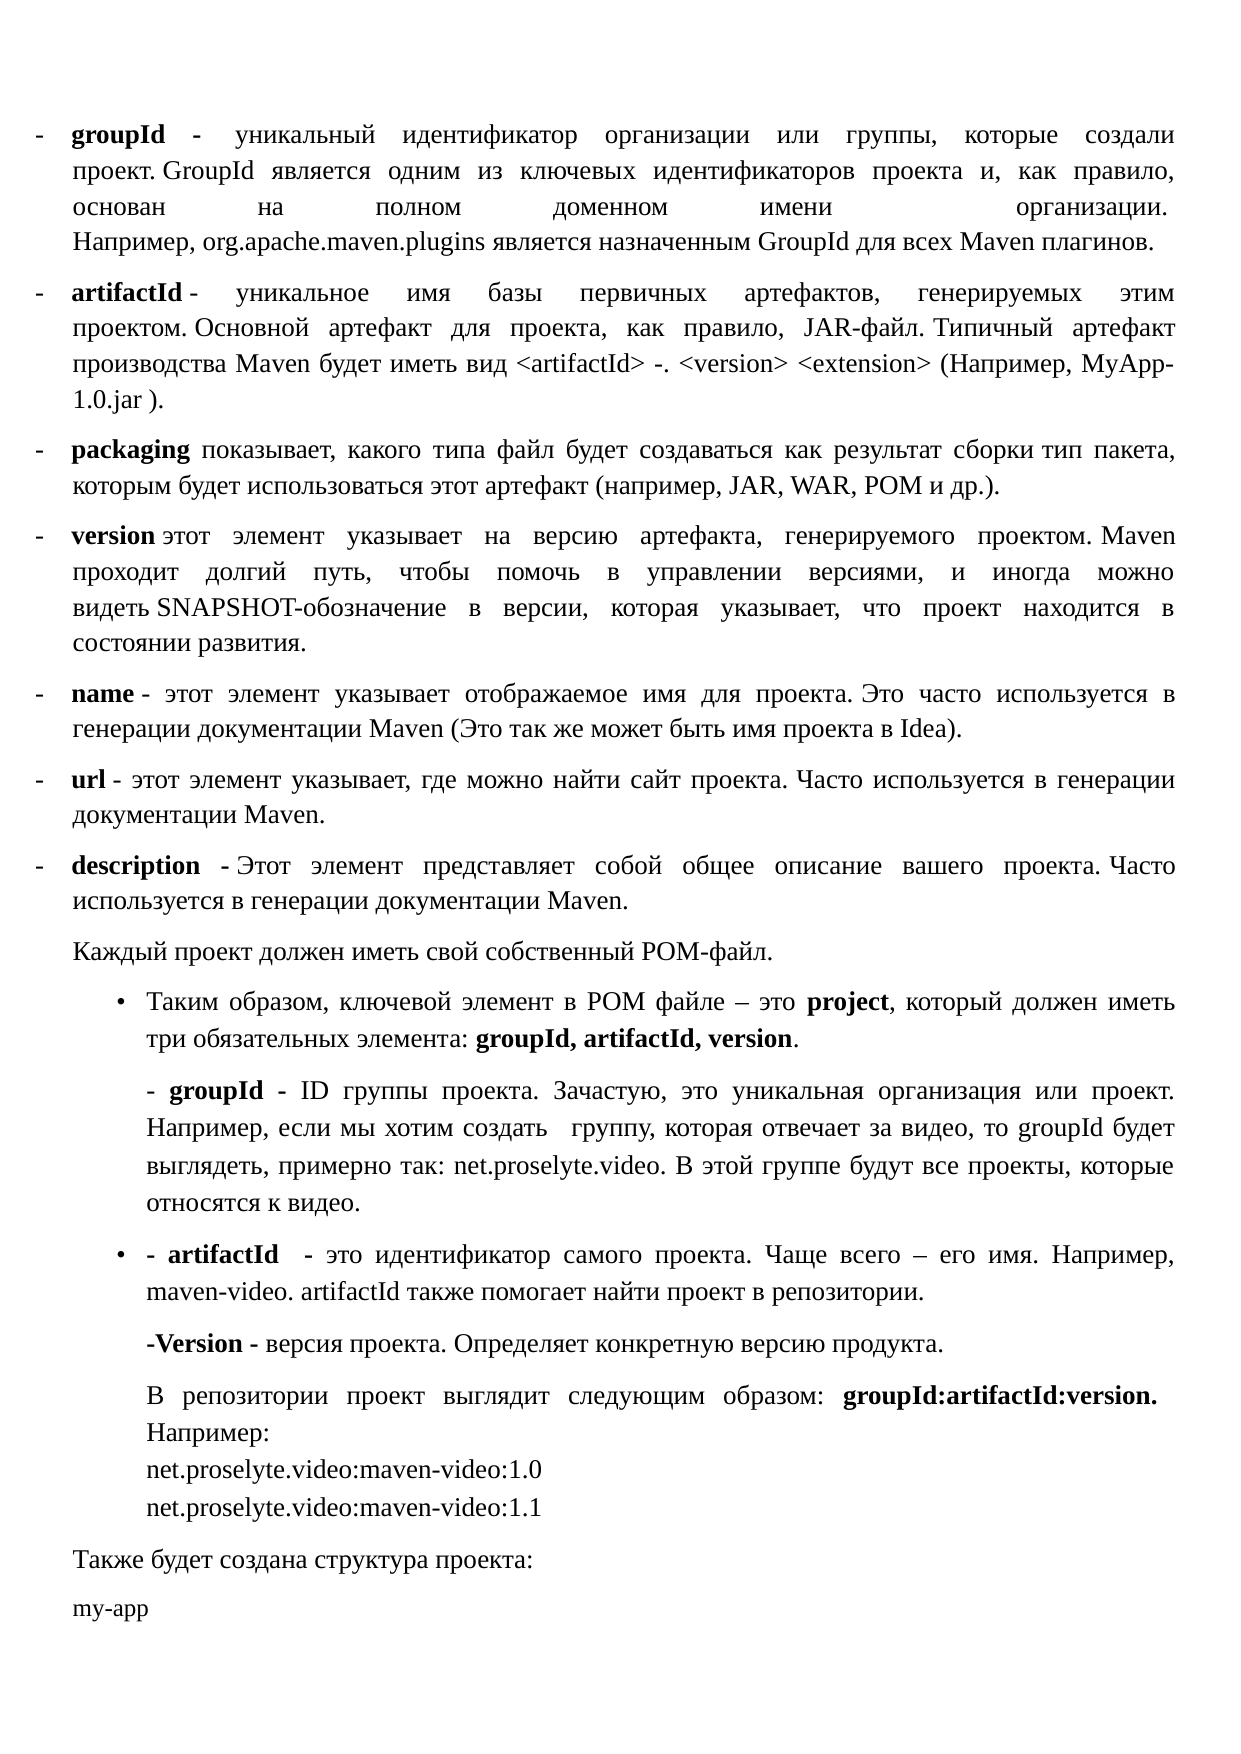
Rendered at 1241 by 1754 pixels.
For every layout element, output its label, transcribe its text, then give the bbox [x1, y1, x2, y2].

list -Version - версия проекта. Определяет конкретную версию продукта. [117, 1327, 1176, 1358]
list - artifactId - это идентификатор самого проекта. Чаще всего – его имя. Например, maven-video. artifactId также помогает найти проект в репозитории. [117, 1238, 1176, 1306]
text - url - этот элемент указывает, где можно найти сайт проекта. Часто используется в генерации документации Maven. [35, 763, 1176, 829]
text - description - Этот элемент представляет собой общее описание вашего проекта. Часто используется в генерации документации Maven. [35, 849, 1176, 916]
text - groupId - уникальный идентификатор организации или группы, которые создали проект. GroupId является одним из ключевых идентификаторов проекта и, как правило, основан на полном доменном имени организации. Например, org.apache.maven.plugins является назначенным GroupId для всех Maven плагинов. [35, 118, 1176, 256]
text - version этот элемент указывает на версию артефакта, генерируемого проектом. Maven проходит долгий путь, чтобы помочь в управлении версиями, и иногда можно видеть SNAPSHOT-обозначение в версии, которая указывает, что проект находится в состоянии развития. [35, 519, 1176, 657]
text - artifactId - уникальное имя базы первичных артефактов, генерируемых этим проектом. Основной артефакт для проекта, как правило, JAR-файл. Типичный артефакт производства Maven будет иметь вид <artifactId> -. <version> <extension> (Например, MyApp-1.0.jar ). [35, 276, 1176, 414]
text Также будет создана структура проекта: [72, 1543, 1176, 1574]
list Таким образом, ключевой элемент в POM файле – это project, который должен иметь три обязательных элемента: groupId, artifactId, version. [117, 985, 1176, 1053]
text - packaging показывает, какого типа файл будет создаваться как результат сборки тип пакета, которым будет использоваться этот артефакт (например, JAR, WAR, POM и др.). [35, 433, 1176, 500]
table_header my-app [73, 1593, 1240, 1622]
list - groupId - ID группы проекта. Зачастую, это уникальная организация или проект. Например, если мы хотим создать группу, которая отвечает за видео, то groupId будет выглядеть, примерно так: net.proselyte.video. В этой группе будут все проекты, которые относятся к видео. [117, 1074, 1176, 1217]
text - name - этот элемент указывает отображаемое имя для проекта. Это часто используется в генерации документации Maven (Это так же может быть имя проекта в Idea). [35, 677, 1176, 743]
text Каждый проект должен иметь свой собственный POM-файл. [35, 935, 1176, 966]
list В репозитории проект выглядит следующим образом: groupId:artifactId:version. Например: net.proselyte.video:maven-video:1.0 net.proselyte.video:maven-video:1.1 [117, 1379, 1176, 1522]
